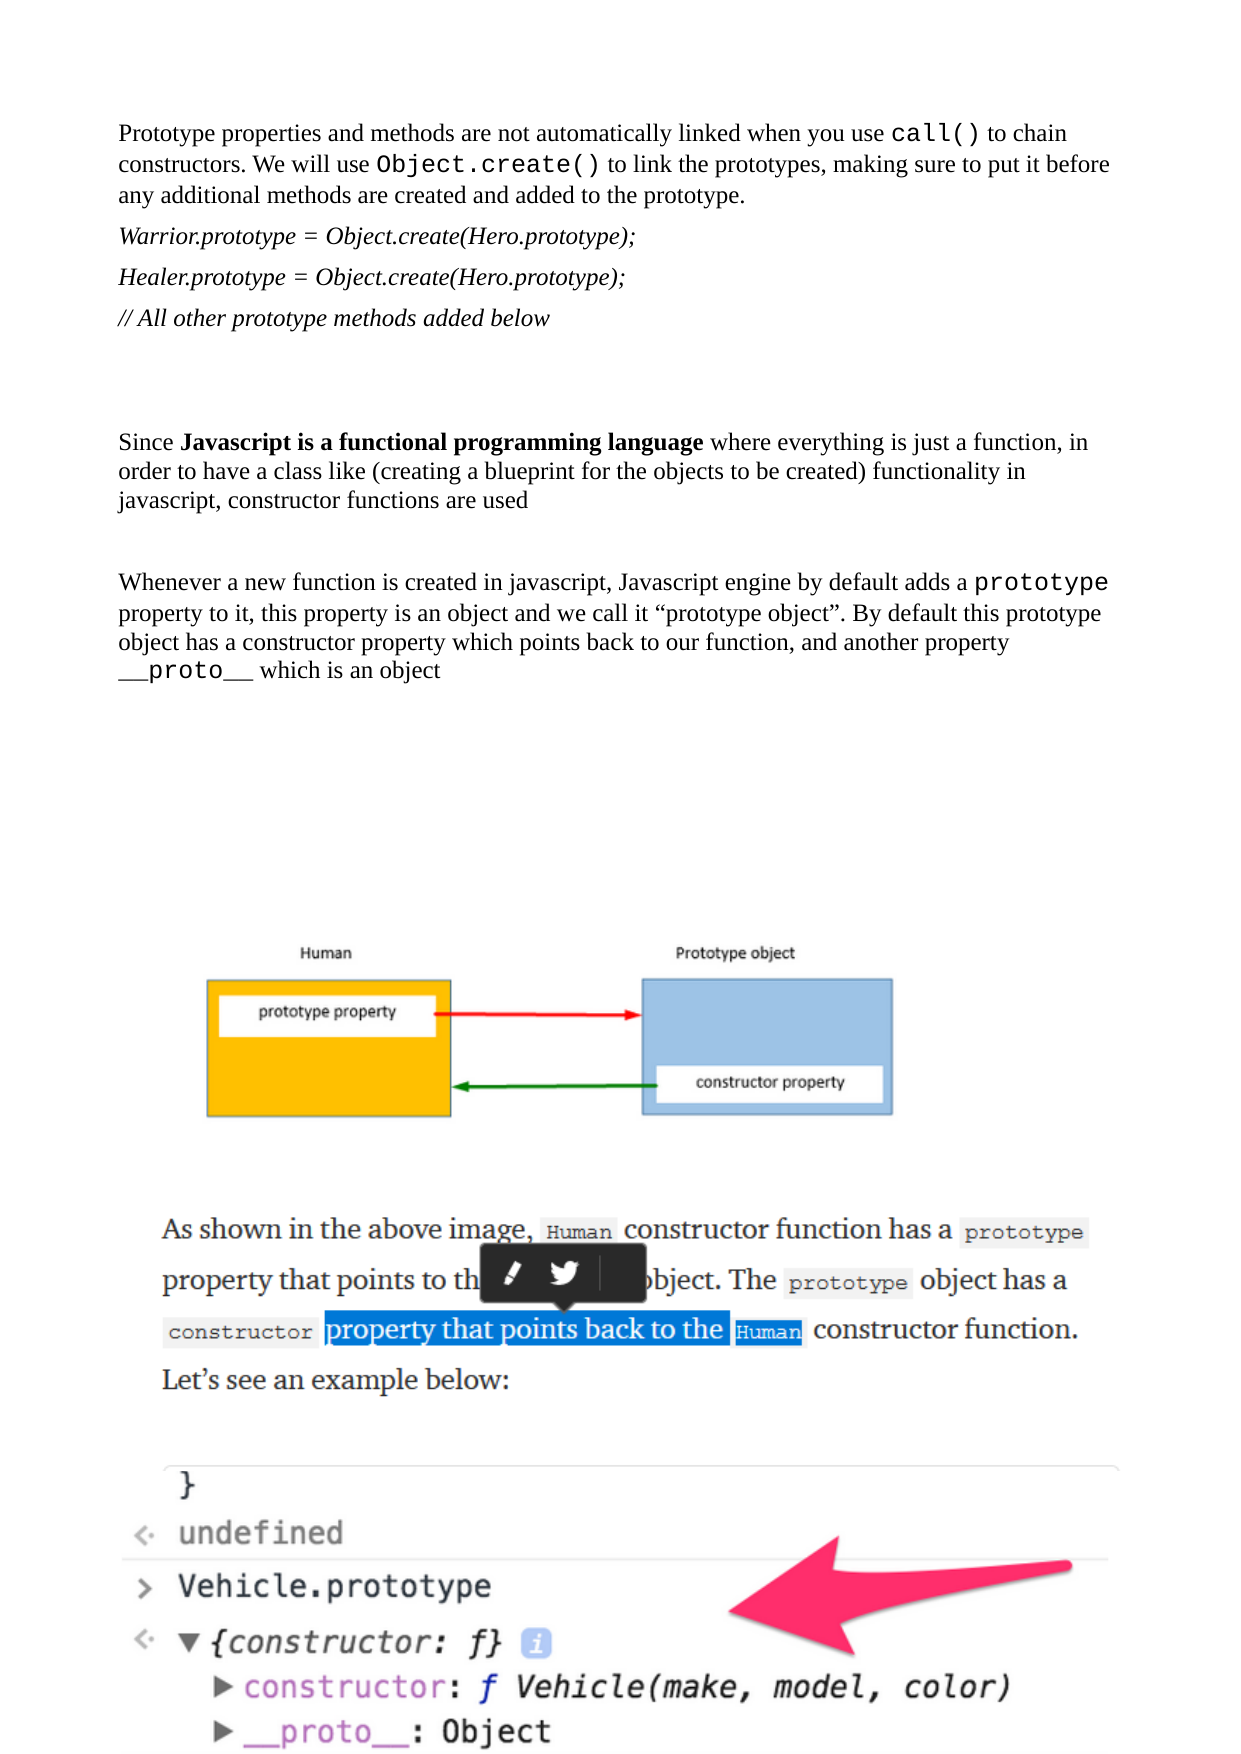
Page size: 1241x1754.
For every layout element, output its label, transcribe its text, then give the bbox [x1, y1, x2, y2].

text Prototype properties and methods are not automatically linked when you use call() to chain constructors. We will use Object.create() to link the prototypes, making sure to put it before any additional methods are created and added to the prototype. [118, 118, 1122, 208]
text Healer.prototype = Object.create(Hero.prototype); [118, 262, 1122, 291]
text Warrior.prototype = Object.create(Hero.prototype); [118, 221, 1122, 250]
picture [104, 905, 1123, 1754]
text Since Javascript is a functional programming language where everything is just a function, in order to have a class like (creating a blueprint for the objects to be created) functionality in javascript, constructor functions are used [118, 427, 1122, 513]
text // All other prototype methods added below [118, 303, 1122, 332]
text Whenever a new function is created in javascript, Javascript engine by default adds a prototype property to it, this property is an object and we call it “prototype object”. By default this prototype object has a constructor property which points back to our function, and another property __proto__ which is an object [118, 567, 1122, 686]
